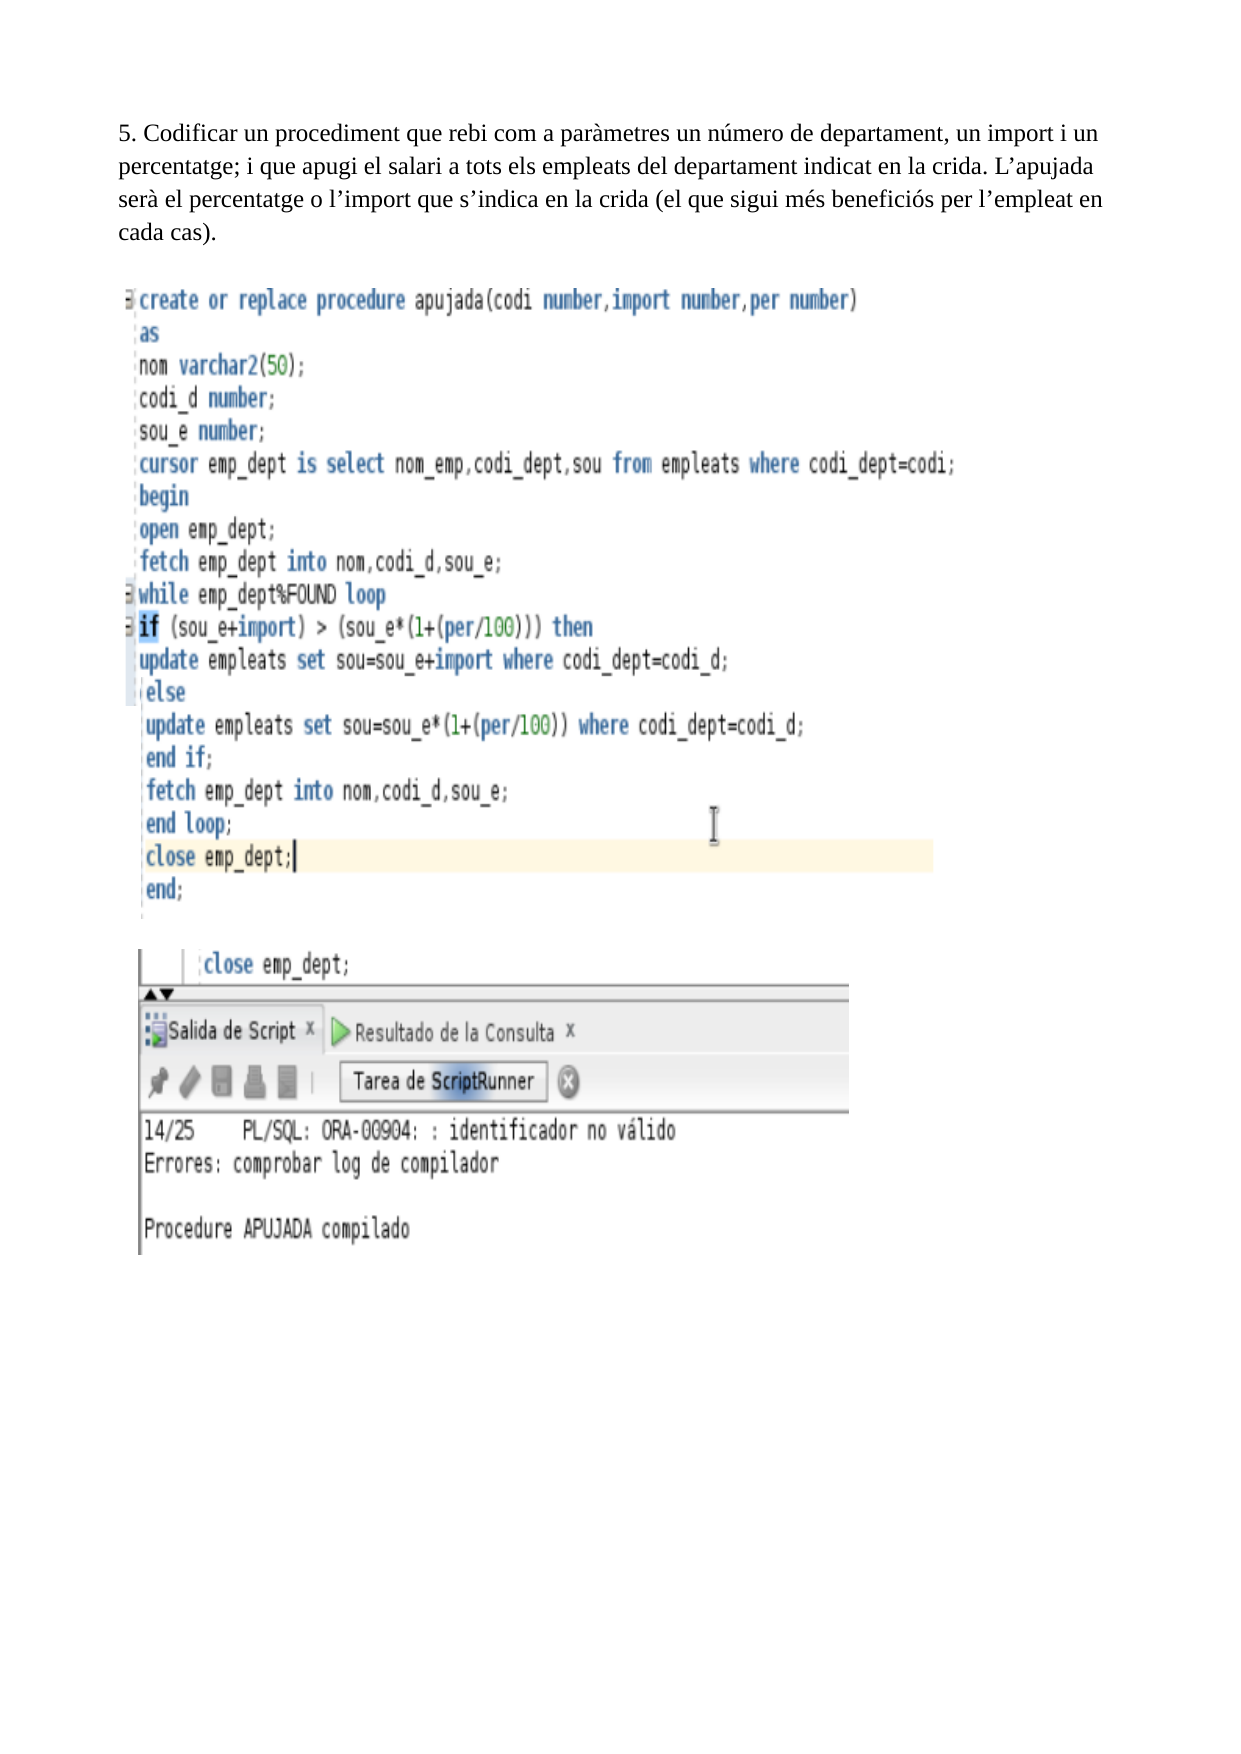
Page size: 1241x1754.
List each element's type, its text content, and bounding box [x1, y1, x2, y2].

text 5. Codificar un procediment que rebi com a paràmetres un número de departament, un import i un percentatge; i que apugi el salari a tots els empleats del departament indicat en la crida. L’apujada serà el percentatge o l’import que s’indica en la crida (el que sigui més beneficiós per l’empleat en cada cas). [118, 118, 1122, 246]
picture [125, 288, 1115, 919]
picture [138, 949, 849, 1255]
